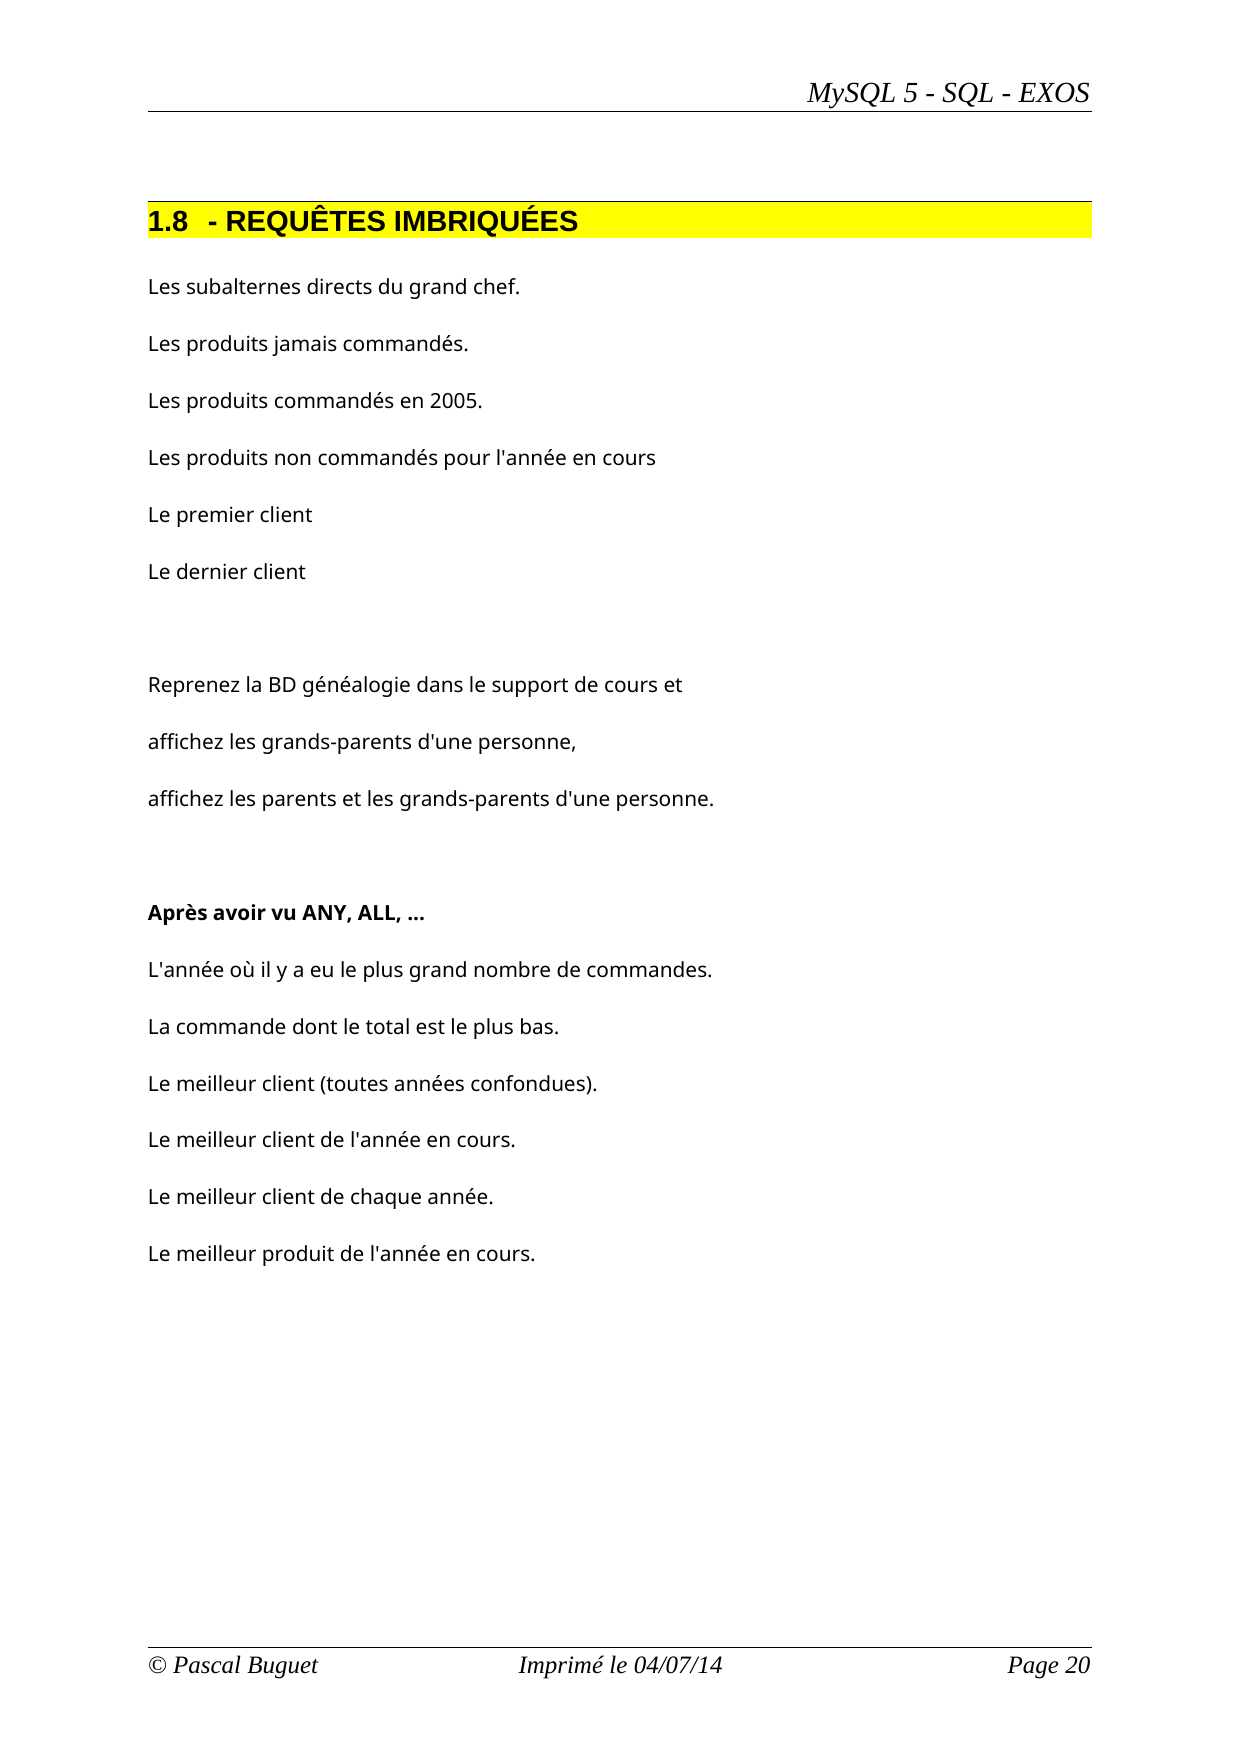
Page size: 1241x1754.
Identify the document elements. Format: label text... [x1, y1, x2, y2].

text Les produits jamais commandés. [148, 329, 1092, 358]
text Le meilleur client de l'année en cours. [148, 1126, 1092, 1154]
text La commande dont le total est le plus bas. [148, 1012, 1092, 1040]
text Le meilleur client (toutes années confondues). [148, 1069, 1092, 1097]
text Le premier client [148, 500, 1092, 528]
text Les produits commandés en 2005. [148, 386, 1092, 415]
text Les subalternes directs du grand chef. [148, 272, 1092, 301]
text Le meilleur produit de l'année en cours. [148, 1239, 1092, 1268]
text Reprenez la BD généalogie dans le support de cours et [148, 671, 1092, 699]
text affichez les parents et les grands-parents d'une personne. [148, 784, 1092, 813]
text Après avoir vu ANY, ALL, ... [148, 898, 1092, 927]
text Les produits non commandés pour l'année en cours [148, 443, 1092, 472]
subtitle - REQUÊTES IMBRIQUÉES [148, 202, 1092, 238]
text Le dernier client [148, 557, 1092, 585]
text Le meilleur client de chaque année. [148, 1182, 1092, 1211]
text L'année où il y a eu le plus grand nombre de commandes. [148, 955, 1092, 983]
text affichez les grands-parents d'une personne, [148, 727, 1092, 756]
